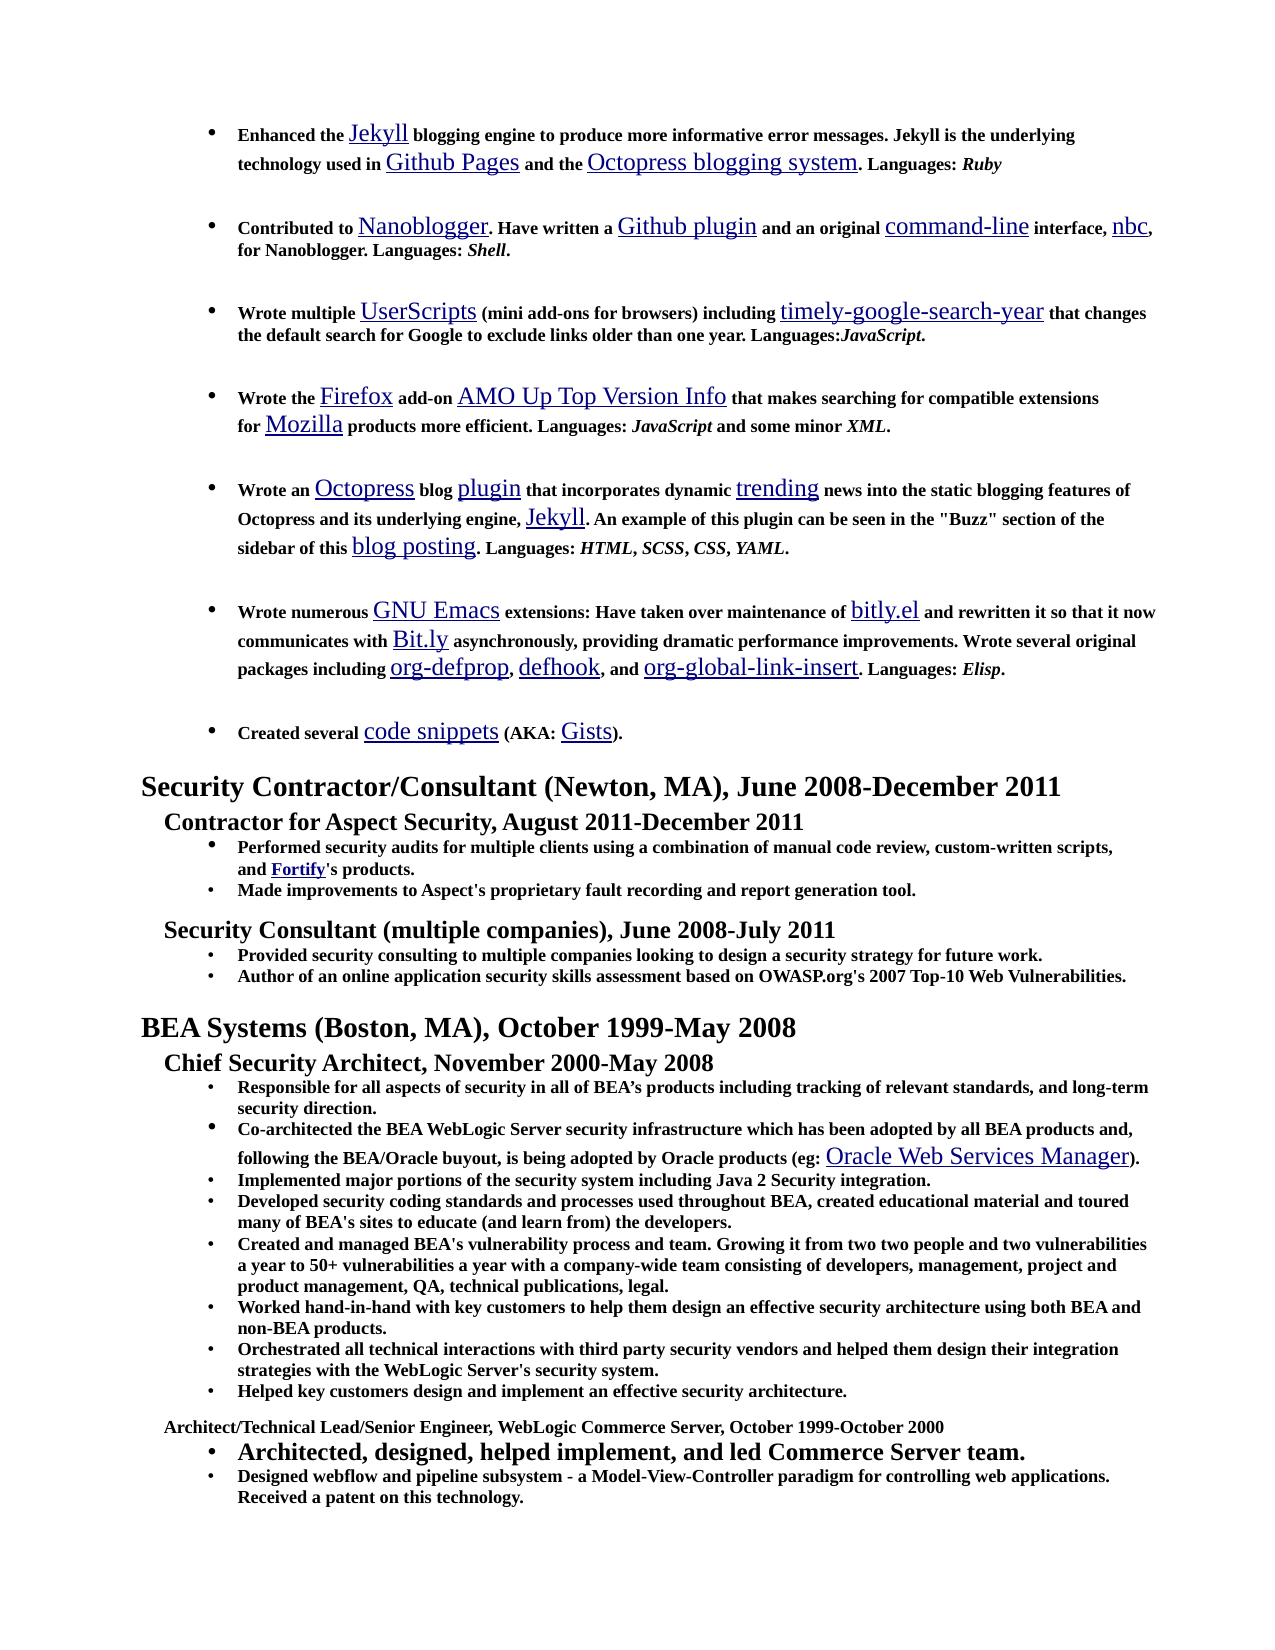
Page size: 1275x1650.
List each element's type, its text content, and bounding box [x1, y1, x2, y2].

subtitle Chief Security Architect, November 2000-May 2008 [163, 1048, 1157, 1077]
list Implemented major portions of the security system including Java 2 Security integration. [208, 1170, 1157, 1191]
list Developed security coding standards and processes used throughout BEA, created educational material and toured many of BEA's sites to educate (and learn from) the developers. [208, 1191, 1157, 1233]
list Provided security consulting to multiple companies looking to design a security strategy for future work. [208, 944, 1157, 965]
list Wrote numerous GNU Emacs extensions: Have taken over maintenance of bitly.el and rewritten it so that it now communicates with Bit.ly asynchronously, providing dramatic performance improvements. Wrote several original packages including org-defprop, defhook, and org-global-link-insert. Languages: Elisp. [208, 595, 1157, 681]
list Co-architected the BEA WebLogic Server security infrastructure which has been adopted by all BEA products and, following the BEA/Oracle buyout, is being adopted by Oracle products (eg: Oracle Web Services Manager). [208, 1118, 1157, 1170]
list Created several code snippets (AKA: Gists). [208, 716, 1157, 745]
subtitle Contractor for Aspect Security, August 2011-December 2011 [163, 807, 1157, 836]
list Wrote multiple UserScripts (mini add-ons for browsers) including timely-google-search-year that changes the default search for Google to exclude links older than one year. Languages:JavaScript. [208, 296, 1157, 346]
list Enhanced the Jekyll blogging engine to produce more informative error messages. Jekyll is the underlying technology used in Github Pages and the Octopress blogging system. Languages: Ruby [208, 118, 1157, 176]
list Wrote the Firefox add-on AMO Up Top Version Info that makes searching for compatible extensions for Mozilla products more efficient. Languages: JavaScript and some minor XML. [208, 381, 1157, 438]
list Architected, designed, helped implement, and led Commerce Server team. [208, 1437, 1157, 1466]
list Created and managed BEA's vulnerability process and team. Growing it from two two people and two vulnerabilities a year to 50+ vulnerabilities a year with a company-wide team consisting of developers, management, project and product management, QA, technical publications, legal. [208, 1233, 1157, 1296]
list Worked hand-in-hand with key customers to help them design an effective security architecture using both BEA and non-BEA products. [208, 1296, 1157, 1338]
list Author of an online application security skills assessment based on OWASP.org's 2007 Top-10 Web Vulnerabilities. [208, 965, 1157, 986]
list Designed webflow and pipeline subsystem - a Model-View-Controller paradigm for controlling web applications. Received a patent on this technology. [208, 1466, 1157, 1508]
list Made improvements to Aspect's proprietary fault recording and report generation tool. [208, 879, 1157, 901]
subtitle Architect/Technical Lead/Senior Engineer, WebLogic Commerce Server, October 1999-October 2000 [163, 1416, 1157, 1437]
list Wrote an Octopress blog plugin that incorporates dynamic trending news into the static blogging features of Octopress and its underlying engine, Jekyll. An example of this plugin can be seen in the "Buzz" section of the sidebar of this blog posting. Languages: HTML, SCSS, CSS, YAML. [208, 473, 1157, 560]
list Orchestrated all technical interactions with third party security vendors and helped them design their integration strategies with the WebLogic Server's security system. [208, 1338, 1157, 1380]
list Responsible for all aspects of security in all of BEA’s products including tracking of relevant standards, and long-term security direction. [208, 1077, 1157, 1118]
subtitle Security Contractor/Consultant (Newton, MA), June 2008-December 2011 [141, 769, 1157, 803]
subtitle Security Consultant (multiple companies), June 2008-July 2011 [163, 915, 1157, 944]
subtitle BEA Systems (Boston, MA), October 1999-May 2008 [141, 1010, 1157, 1043]
list Performed security audits for multiple clients using a combination of manual code review, custom-written scripts, and Fortify's products. [208, 836, 1157, 879]
list Contributed to Nanoblogger. Have written a Github plugin and an original command-line interface, nbc, for Nanoblogger. Languages: Shell. [208, 211, 1157, 261]
list Helped key customers design and implement an effective security architecture. [208, 1380, 1157, 1401]
